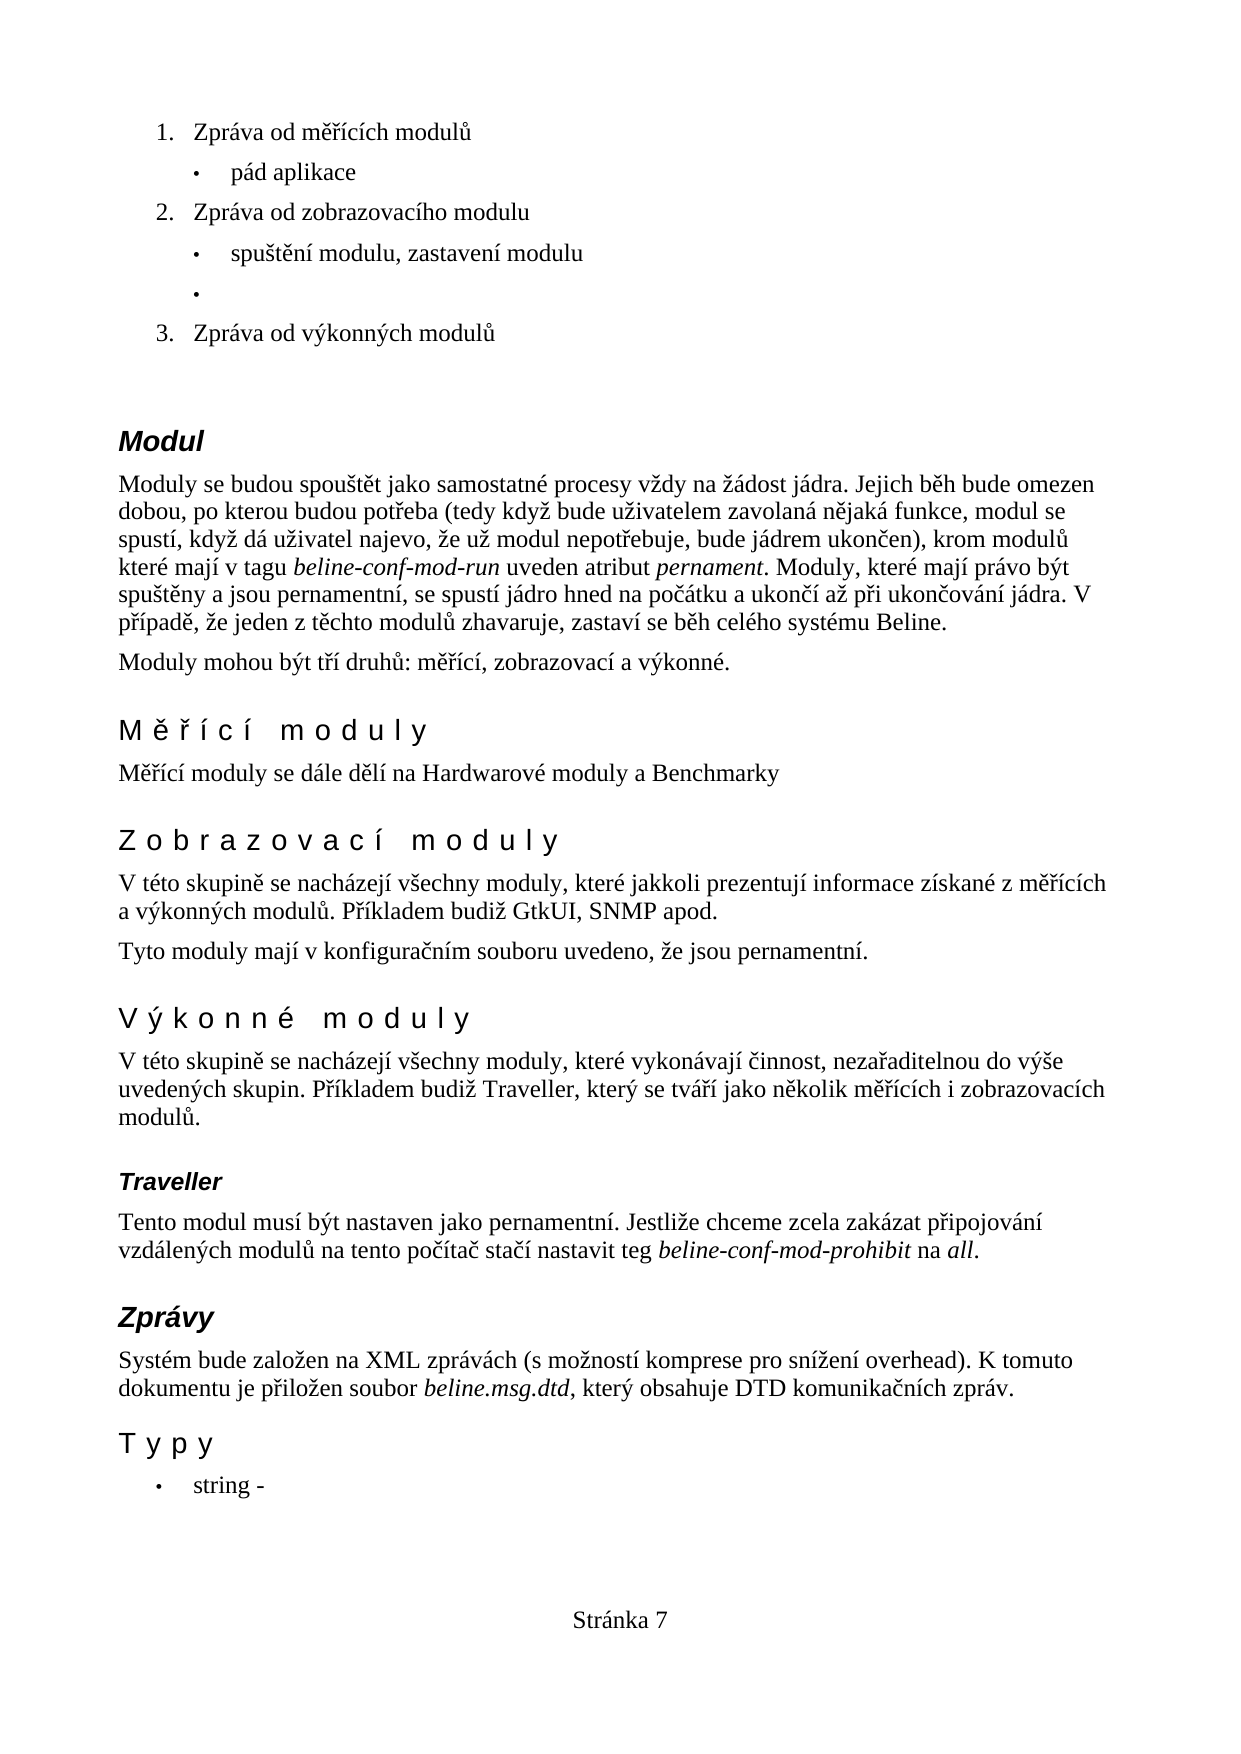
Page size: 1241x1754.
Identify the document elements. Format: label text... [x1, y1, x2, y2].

text Systém bude založen na XML zprávách (s možností komprese pro snížení overhead). K tomuto dokumentu je přiložen soubor beline.msg.dtd, který obsahuje DTD komunikačních zpráv. [118, 1346, 1122, 1402]
text Moduly se budou spouštět jako samostatné procesy vždy na žádost jádra. Jejich běh bude omezen dobou, po kterou budou potřeba (tedy když bude uživatelem zavolaná nějaká funkce, modul se spustí, když dá uživatel najevo, že už modul nepotřebuje, bude jádrem ukončen), krom modulů které mají v tagu beline-conf-mod-run uveden atribut pernament. Moduly, které mají právo být spuštěny a jsou pernamentní, se spustí jádro hned na počátku a ukončí až při ukončování jádra. V případě, že jeden z těchto modulů zhavaruje, zastaví se běh celého systému Beline. [118, 470, 1122, 636]
subtitle Typy [118, 1427, 1122, 1459]
list spuštění modulu, zastavení modulu [193, 239, 1122, 266]
subtitle Zprávy [118, 1301, 1122, 1334]
list pád aplikace [193, 158, 1122, 186]
subtitle Traveller [118, 1168, 1122, 1196]
list Zpráva od zobrazovacího modulu [156, 198, 1122, 226]
list Zpráva od měřících modulů [156, 118, 1122, 146]
text Tento modul musí být nastaven jako pernamentní. Jestliže chceme zcela zakázat připojování vzdálených modulů na tento počítač stačí nastavit teg beline-conf-mod-prohibit na all. [118, 1208, 1122, 1263]
text V této skupině se nacházejí všechny moduly, které vykonávají činnost, nezařaditelnou do výše uvedených skupin. Příkladem budiž Traveller, který se tváří jako několik měřících i zobrazovacích modulů. [118, 1047, 1122, 1130]
text Tyto moduly mají v konfiguračním souboru uvedeno, že jsou pernamentní. [118, 937, 1122, 965]
text Měřící moduly se dále dělí na Hardwarové moduly a Benchmarky [118, 759, 1122, 786]
subtitle Měřící moduly [118, 714, 1122, 746]
subtitle Modul [118, 424, 1122, 457]
list string - [156, 1472, 1122, 1499]
subtitle Výkonné moduly [118, 1002, 1122, 1035]
subtitle Zobrazovací moduly [118, 824, 1122, 857]
text V této skupině se nacházejí všechny moduly, které jakkoli prezentují informace získané z měřících a výkonných modulů. Příkladem budiž GtkUI, SNMP apod. [118, 869, 1122, 924]
list Zpráva od výkonných modulů [156, 319, 1122, 347]
text Moduly mohou být tří druhů: měřící, zobrazovací a výkonné. [118, 648, 1122, 676]
